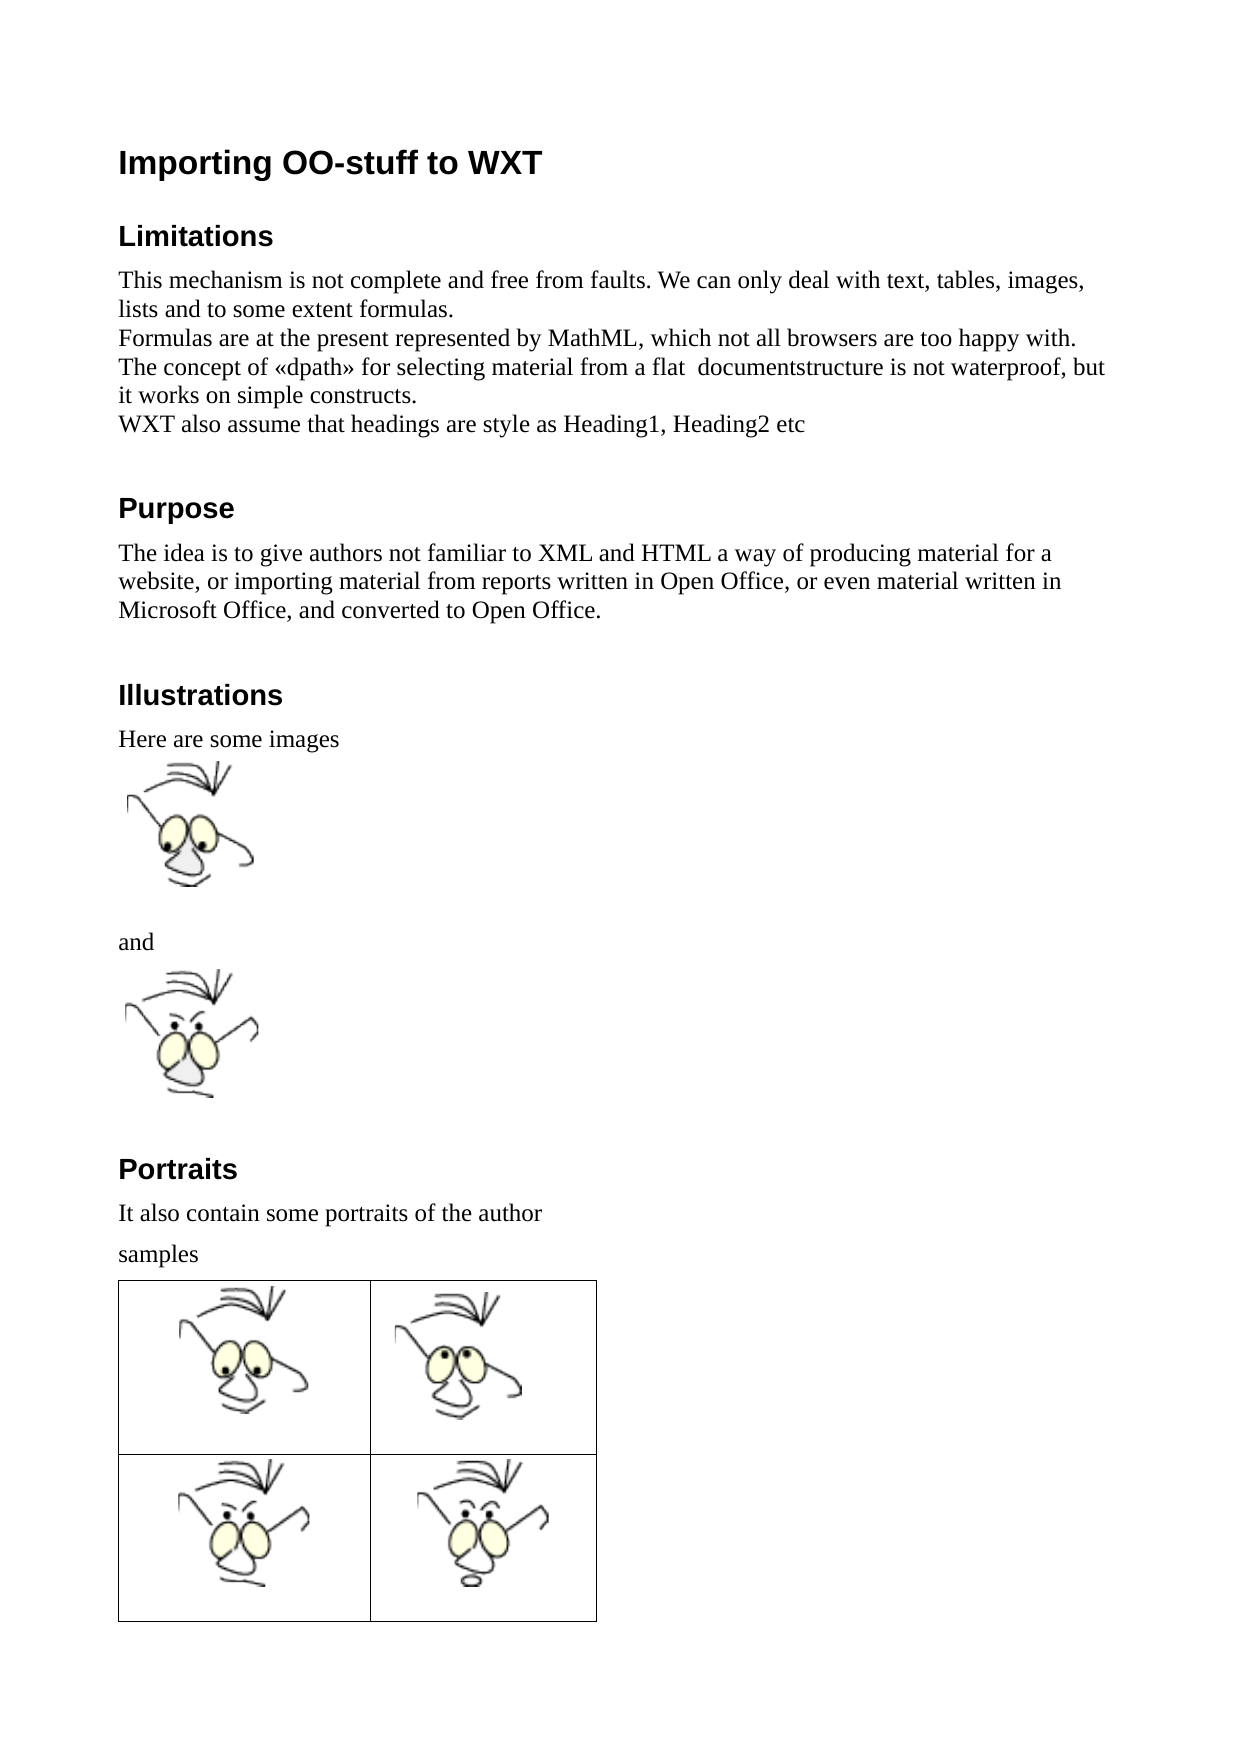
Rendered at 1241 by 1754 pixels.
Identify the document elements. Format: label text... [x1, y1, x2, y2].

subtitle Importing OO-stuff to WXT [118, 143, 1122, 182]
table_cell [371, 1455, 596, 1621]
text Formulas are at the present represented by MathML, which not all browsers are too happy with. [118, 323, 1122, 352]
table_header [371, 1293, 394, 1419]
table_header [522, 1293, 596, 1419]
subtitle Limitations [118, 219, 1122, 253]
table_header [119, 1281, 370, 1454]
picture [417, 1459, 549, 1587]
subtitle Purpose [118, 492, 1122, 525]
text The concept of «dpath» for selecting material from a flat documentstructure is not waterproof, but it works on simple constructs. [118, 352, 1122, 409]
picture [127, 761, 254, 887]
text It also contain some portraits of the author [118, 1198, 1122, 1227]
text WXT also assume that headings are style as Heading1, Heading2 etc [118, 409, 1122, 438]
subtitle Illustrations [118, 678, 1122, 711]
picture [178, 1459, 310, 1587]
text The idea is to give authors not familiar to XML and HTML a way of producing material for a website, or importing material from reports written in Open Office, or even material written in Microsoft Office, and converted to Open Office. [118, 538, 1122, 624]
text Here are some images [118, 724, 1122, 752]
text This mechanism is not complete and free from faults. We can only deal with text, tables, images, lists and to some extent formulas. [118, 265, 1122, 323]
picture [179, 1286, 309, 1414]
text samples [118, 1239, 1122, 1268]
table_header [371, 1281, 596, 1292]
table_header [371, 1420, 596, 1454]
picture [394, 1292, 522, 1420]
table_cell [119, 1455, 370, 1621]
text and [118, 927, 1122, 956]
subtitle Portraits [118, 1152, 1122, 1185]
picture [125, 969, 259, 1098]
